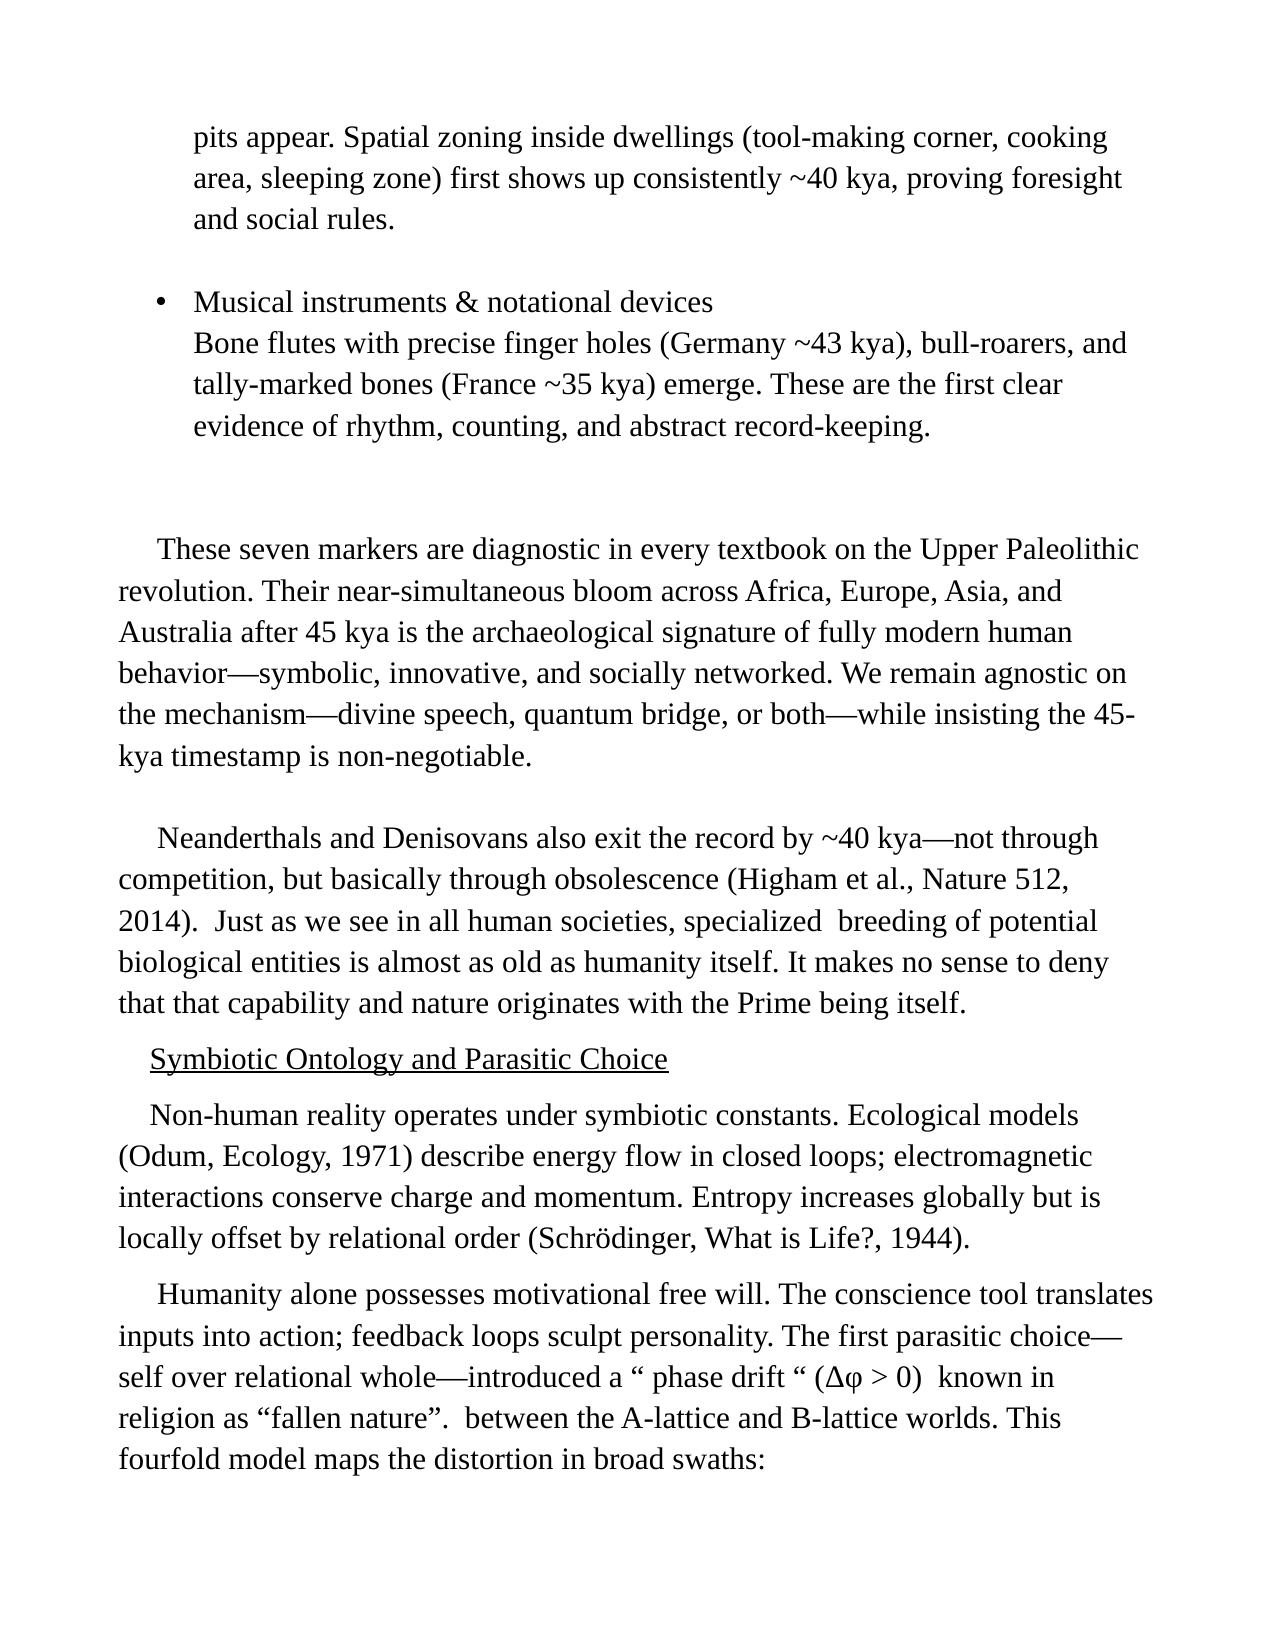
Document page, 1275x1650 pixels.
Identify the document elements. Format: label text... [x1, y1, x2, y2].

text Symbiotic Ontology and Parasitic Choice [118, 1040, 1157, 1076]
text Neanderthals and Denisovans also exit the record by ~40 kya—not through competition, but basically through obsolescence (Higham et al., Nature 512, 2014). Just as we see in all human societies, specialized breeding of potential biological entities is almost as old as humanity itself. It makes no sense to deny that that capability and nature originates with the Prime being itself. [118, 819, 1157, 1020]
text Humanity alone possesses motivational free will. The conscience tool translates inputs into action; feedback loops sculpt personality. The first parasitic choice—self over relational whole—introduced a “ phase drift “ (Δφ > 0) known in religion as “fallen nature”. between the A-lattice and B-lattice worlds. This fourfold model maps the distortion in broad swaths: [118, 1276, 1157, 1477]
text Non-human reality operates under symbiotic constants. Ecological models (Odum, Ecology, 1971) describe energy flow in closed loops; electromagnetic interactions conserve charge and momentum. Entropy increases globally but is locally offset by relational order (Schrödinger, What is Life?, 1944). [118, 1096, 1157, 1256]
text These seven markers are diagnostic in every textbook on the Upper Paleolithic revolution. Their near-simultaneous bloom across Africa, Europe, Asia, and Australia after 45 kya is the archaeological signature of fully modern human behavior—symbolic, innovative, and socially networked. We remain agnostic on the mechanism—divine speech, quantum bridge, or both—while insisting the 45-kya timestamp is non-negotiable. [118, 531, 1157, 773]
list Musical instruments & notational devices Bone flutes with precise finger holes (Germany ~43 kya), bull-roarers, and tally-marked bones (France ~35 kya) emerge. These are the first clear evidence of rhythm, counting, and abstract record-keeping. [156, 283, 1157, 443]
list pits appear. Spatial zoning inside dwellings (tool-making corner, cooking area, sleeping zone) first shows up consistently ~40 kya, proving foresight and social rules. [156, 118, 1157, 237]
